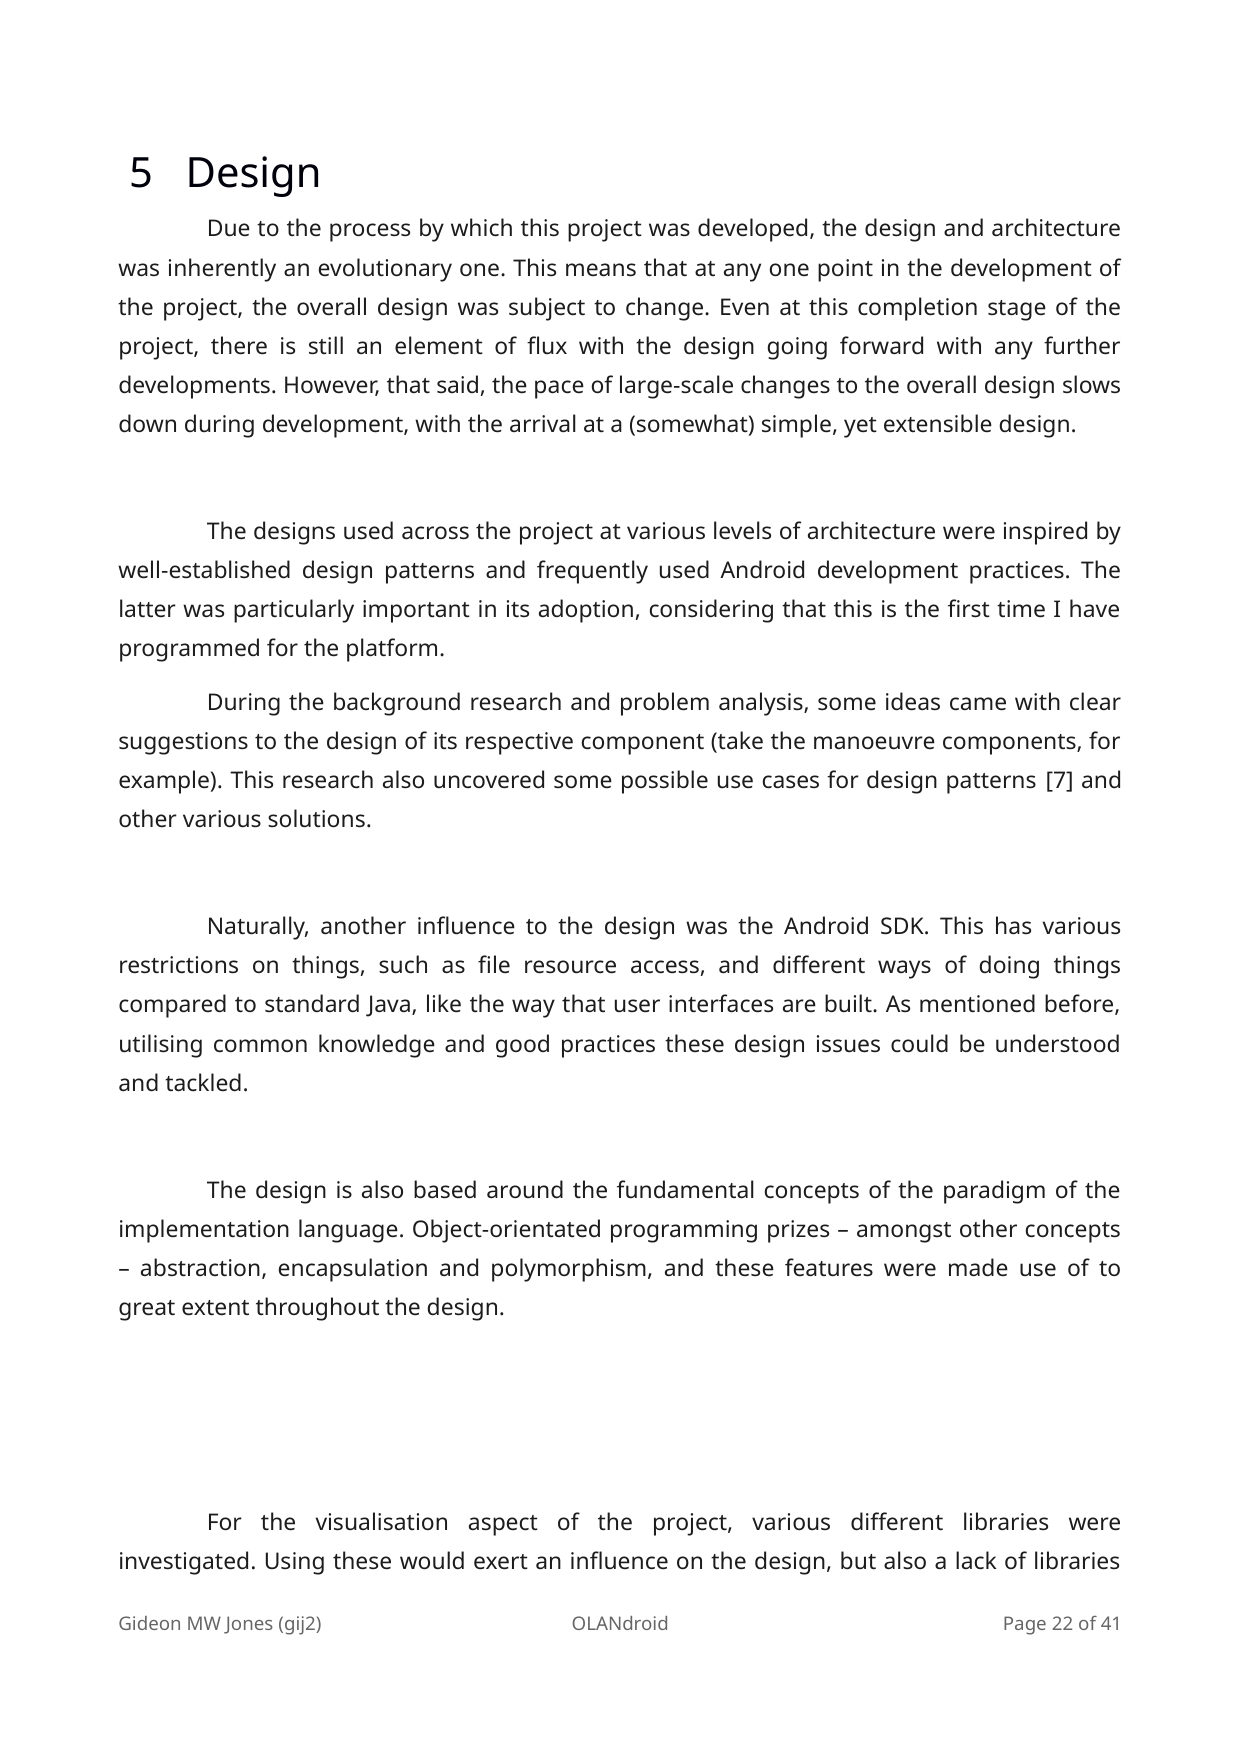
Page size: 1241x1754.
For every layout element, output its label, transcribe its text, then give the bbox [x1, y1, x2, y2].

text During the background research and problem analysis, some ideas came with clear suggestions to the design of its respective component (take the manoeuvre components, for example). This research also uncovered some possible use cases for design patterns [7] and other various solutions. [118, 686, 1122, 834]
text Naturally, another influence to the design was the Android SDK. This has various restrictions on things, such as file resource access, and different ways of doing things compared to standard Java, like the way that user interfaces are built. As mentioned before, utilising common knowledge and good practices these design issues could be understood and tackled. [118, 910, 1122, 1098]
text The designs used across the project at various levels of architecture were inspired by well-established design patterns and frequently used Android development practices. The latter was particularly important in its adoption, considering that this is the first time I have programmed for the platform. [118, 515, 1122, 663]
text Due to the process by which this project was developed, the design and architecture was inherently an evolutionary one. This means that at any one point in the development of the project, the overall design was subject to change. Even at this completion stage of the project, there is still an element of flux with the design going forward with any further developments. However, that said, the pace of large-scale changes to the overall design slows down during development, with the arrival at a (somewhat) simple, yet extensible design. [118, 212, 1122, 439]
text The design is also based around the fundamental concepts of the paradigm of the implementation language. Object-orientated programming prizes – amongst other concepts – abstraction, encapsulation and polymorphism, and these features were made use of to great extent throughout the design. [118, 1174, 1122, 1322]
text For the visualisation aspect of the project, various different libraries were investigated. Using these would exert an influence on the design, but also a lack of libraries [118, 1506, 1122, 1576]
subtitle Design [118, 143, 1122, 200]
